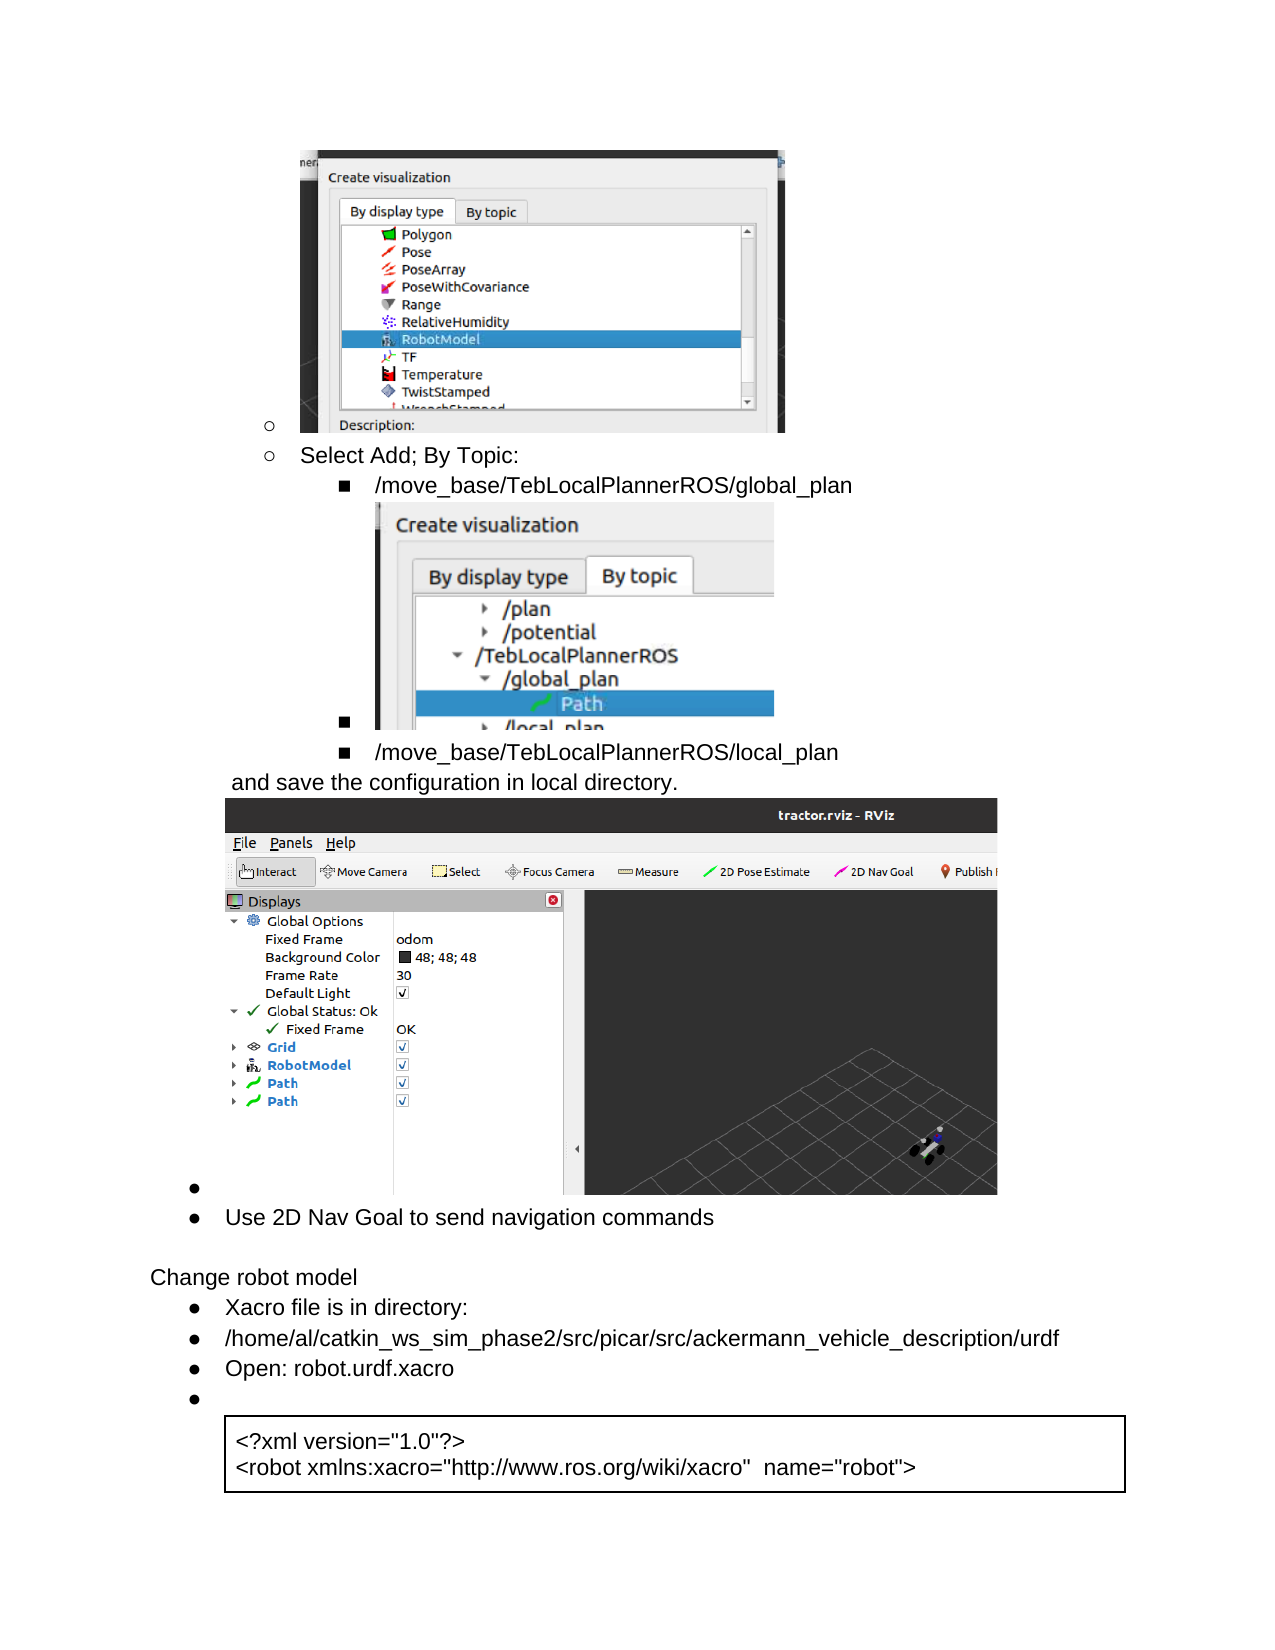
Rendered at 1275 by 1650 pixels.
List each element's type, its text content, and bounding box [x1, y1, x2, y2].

list /move_base/TebLocalPlannerROS/global_plan [337, 472, 1125, 498]
list /home/al/catkin_ws_sim_phase2/src/picar/src/ackermann_vehicle_description/urdf [187, 1324, 1125, 1351]
list Open: robot.urdf.xacro [187, 1355, 1125, 1381]
text Change robot model [150, 1264, 1125, 1290]
list Select Add; By Topic: [262, 442, 1125, 468]
text and save the configuration in local directory. [150, 769, 1125, 795]
table_header <?xml version="1.0"?> <robot xmlns:xacro="http://www.ros.org/wiki/xacro" name="robot"> [226, 1417, 1124, 1491]
list Xacro file is in directory: [187, 1294, 1125, 1321]
list Use 2D Nav Goal to send navigation commands [187, 1204, 1125, 1230]
picture [300, 150, 786, 433]
list /move_base/TebLocalPlannerROS/local_plan [337, 738, 1125, 765]
picture [225, 798, 998, 1195]
picture [375, 502, 775, 730]
